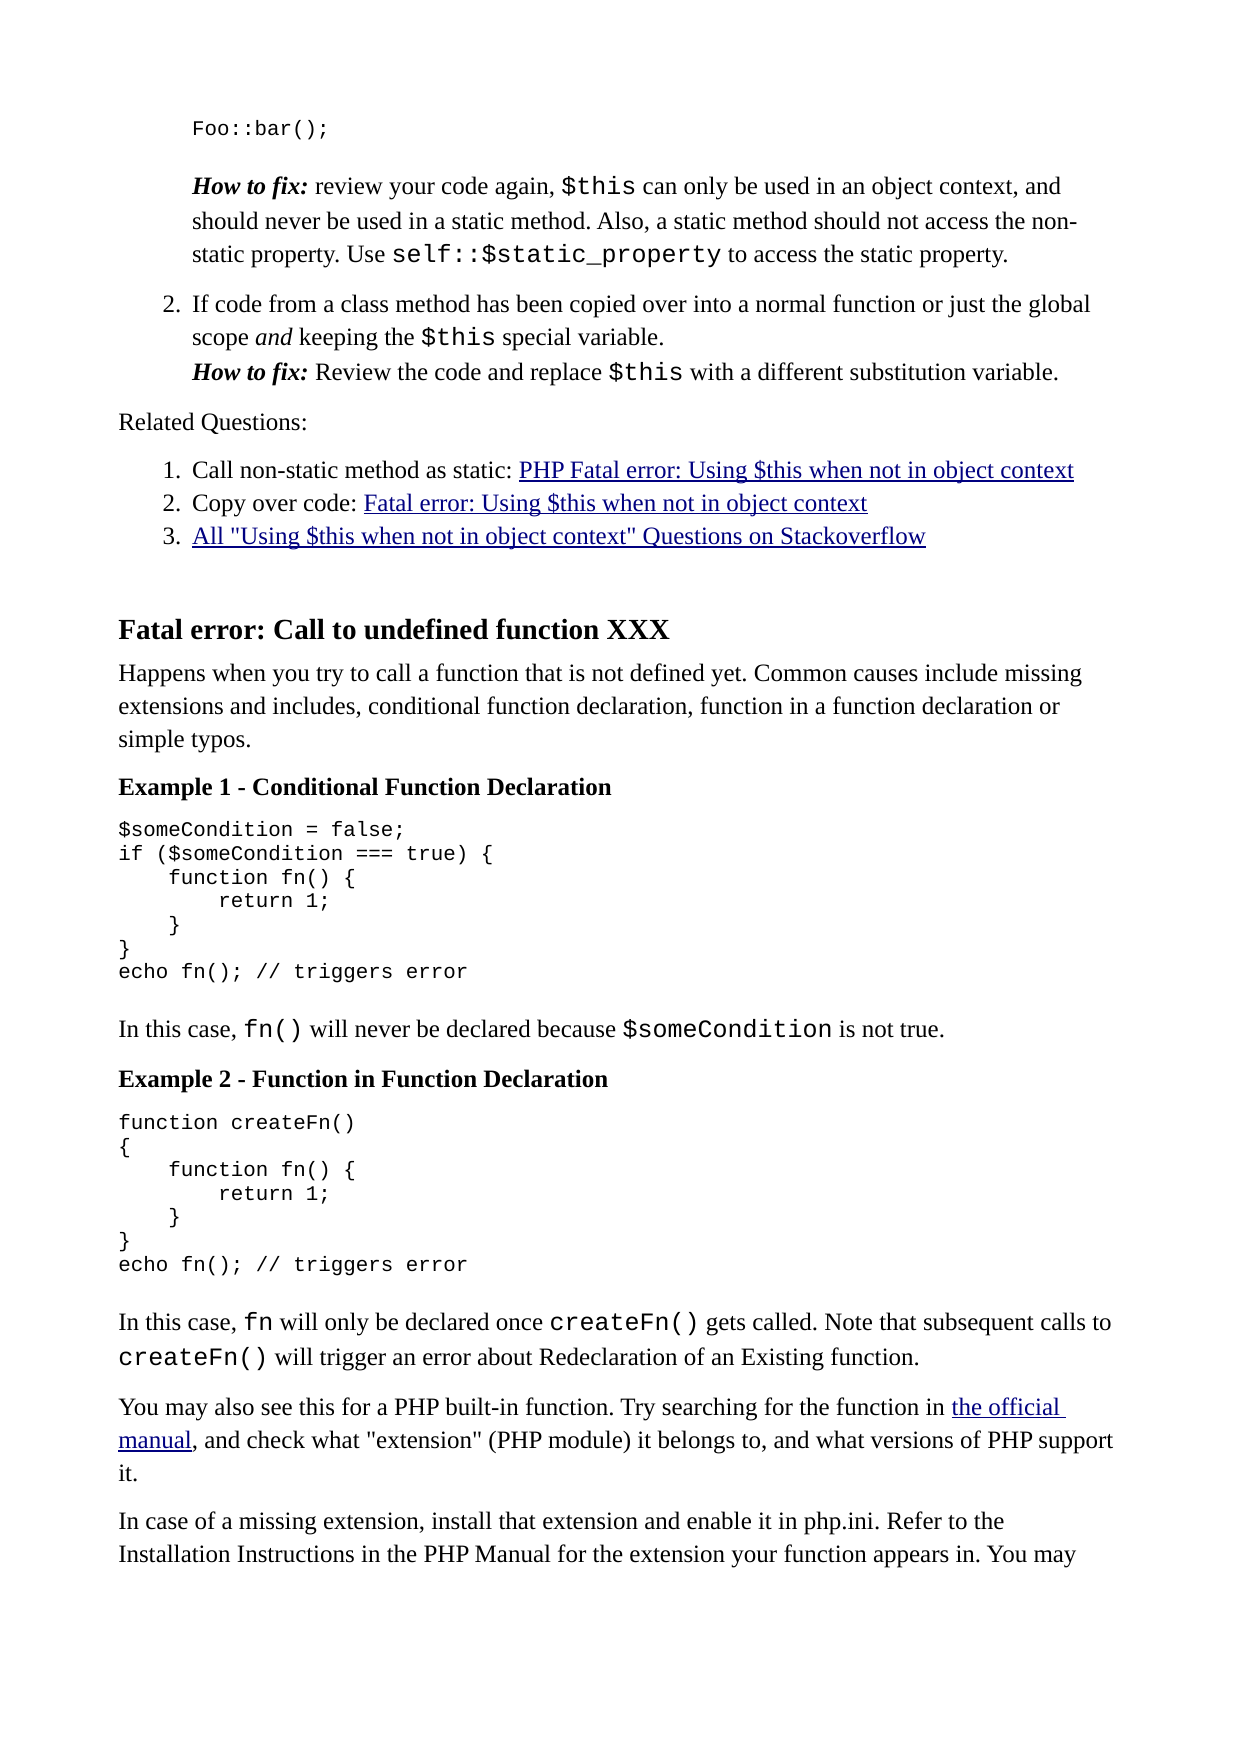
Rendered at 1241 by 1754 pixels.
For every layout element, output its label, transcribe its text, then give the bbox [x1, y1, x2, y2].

text You may also see this for a PHP built-in function. Try searching for the function in the official manual, and check what "extension" (PHP module) it belongs to, and what versions of PHP support it. [118, 1392, 1122, 1487]
text Example 1 - Conditional Function Declaration [118, 772, 1122, 801]
text } [118, 1230, 1122, 1254]
text if ($someCondition === true) { [118, 843, 1122, 867]
text return 1; [118, 890, 1122, 914]
list Call non-static method as static: PHP Fatal error: Using $this when not in object context [162, 455, 1122, 484]
subtitle Fatal error: Call to undefined function XXX [118, 612, 1122, 646]
list Copy over code: Fatal error: Using $this when not in object context [162, 488, 1122, 517]
list Foo::bar(); [162, 118, 1122, 142]
list How to fix: review your code again, $this can only be used in an object context, and should never be used in a static method. Also, a static method should not access the non-static property. Use self::$static_property to access the static property. [162, 171, 1122, 270]
text } [118, 938, 1122, 961]
list All "Using $this when not in object context" Questions on Stackoverflow [162, 521, 1122, 550]
text Example 2 - Function in Function Declaration [118, 1064, 1122, 1093]
text return 1; [118, 1183, 1122, 1207]
text function createFn() [118, 1112, 1122, 1136]
text } [118, 914, 1122, 938]
text In case of a missing extension, install that extension and enable it in php.ini. Refer to the Installation Instructions in the PHP Manual for the extension your function appears in. You may [118, 1506, 1122, 1567]
text $someCondition = false; [118, 819, 1122, 843]
text Happens when you try to call a function that is not defined yet. Common causes include missing extensions and includes, conditional function declaration, function in a function declaration or simple typos. [118, 658, 1122, 753]
text In this case, fn() will never be declared because $someCondition is not true. [118, 1014, 1122, 1045]
text echo fn(); // triggers error [118, 961, 1122, 985]
text function fn() { [118, 867, 1122, 890]
text } [118, 1207, 1122, 1230]
list If code from a class method has been copied over into a normal function or just the global scope and keeping the $this special variable. How to fix: Review the code and replace $this with a different substitution variable. [162, 289, 1122, 388]
text Related Questions: [118, 407, 1122, 436]
text In this case, fn will only be declared once createFn() gets called. Note that subsequent calls to createFn() will trigger an error about Redeclaration of an Existing function. [118, 1307, 1122, 1373]
text { [118, 1136, 1122, 1159]
text function fn() { [118, 1159, 1122, 1183]
text echo fn(); // triggers error [118, 1254, 1122, 1277]
